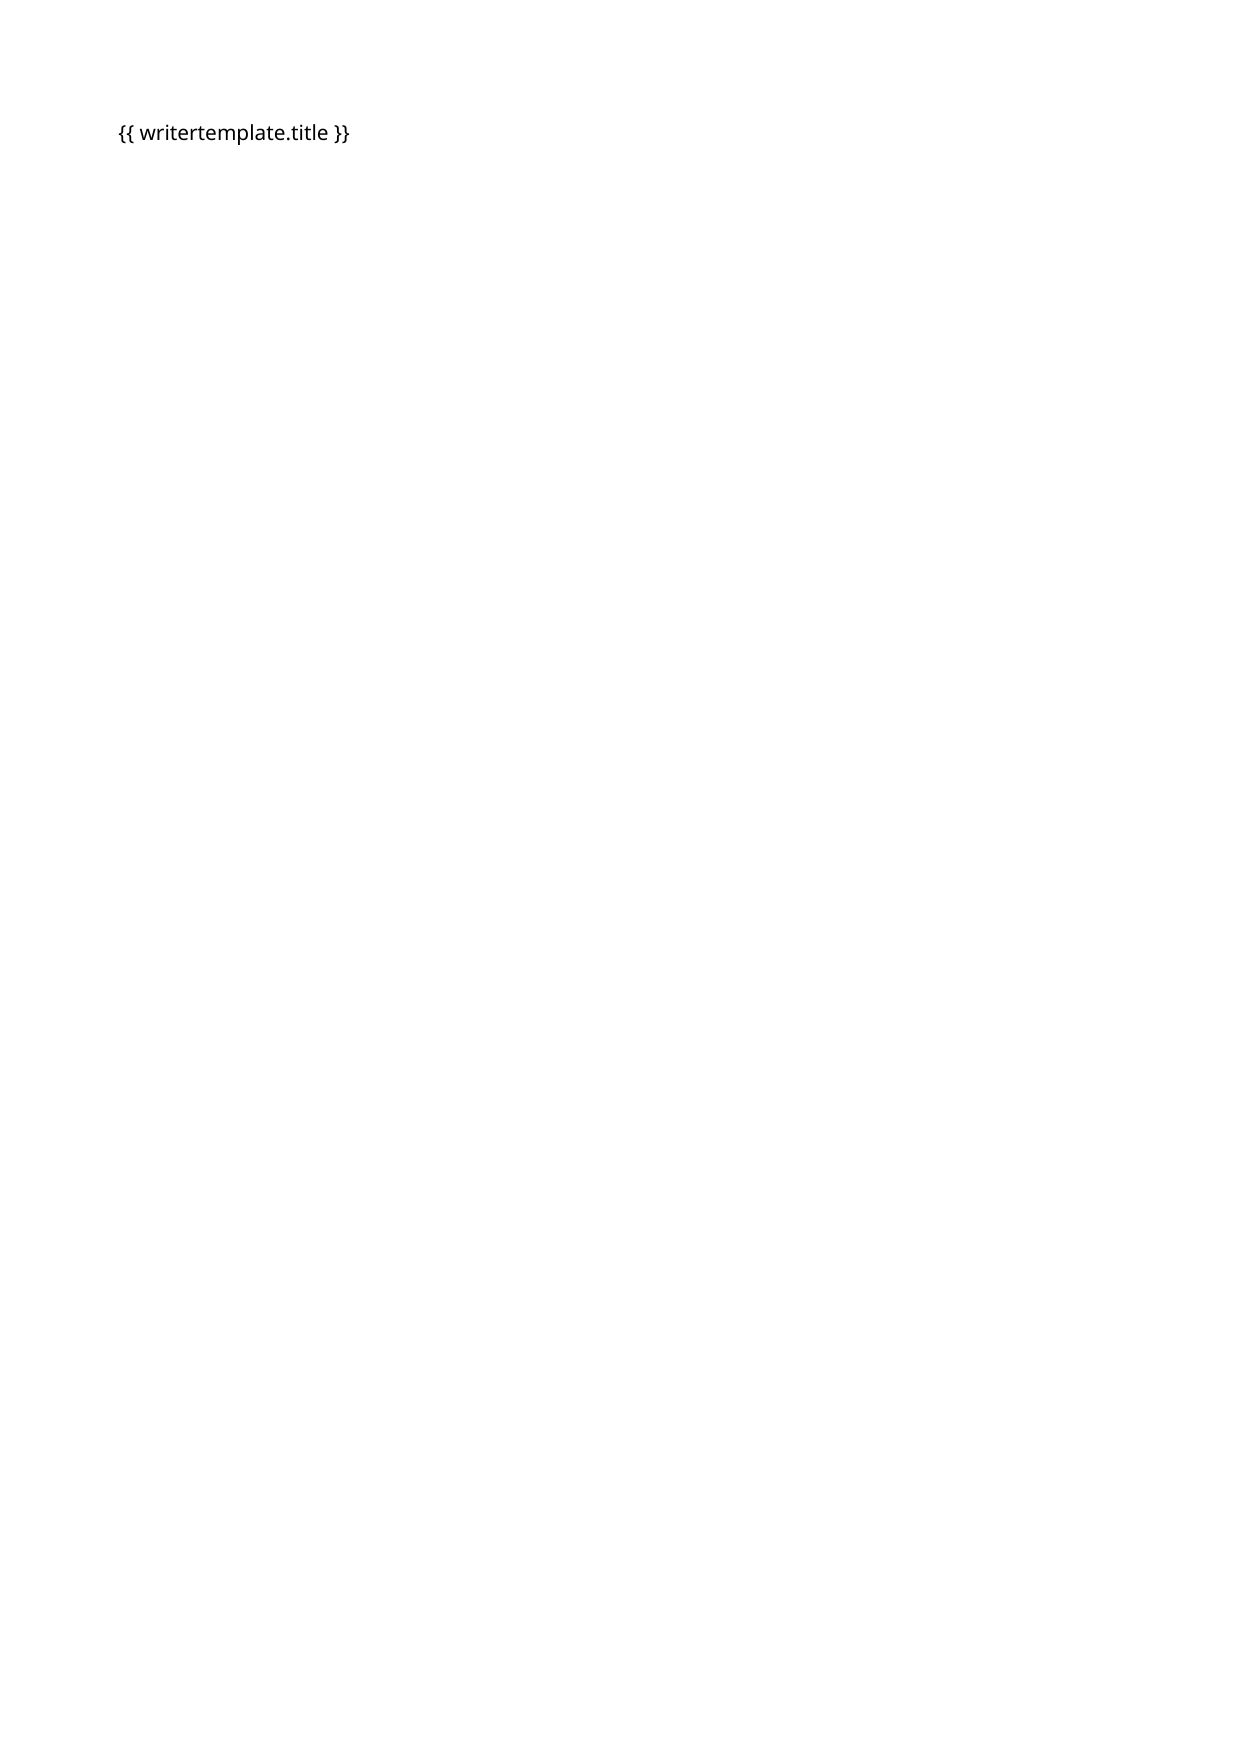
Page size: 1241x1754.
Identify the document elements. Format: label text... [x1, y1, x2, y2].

text {{ writertemplate.title }} [118, 118, 1122, 147]
